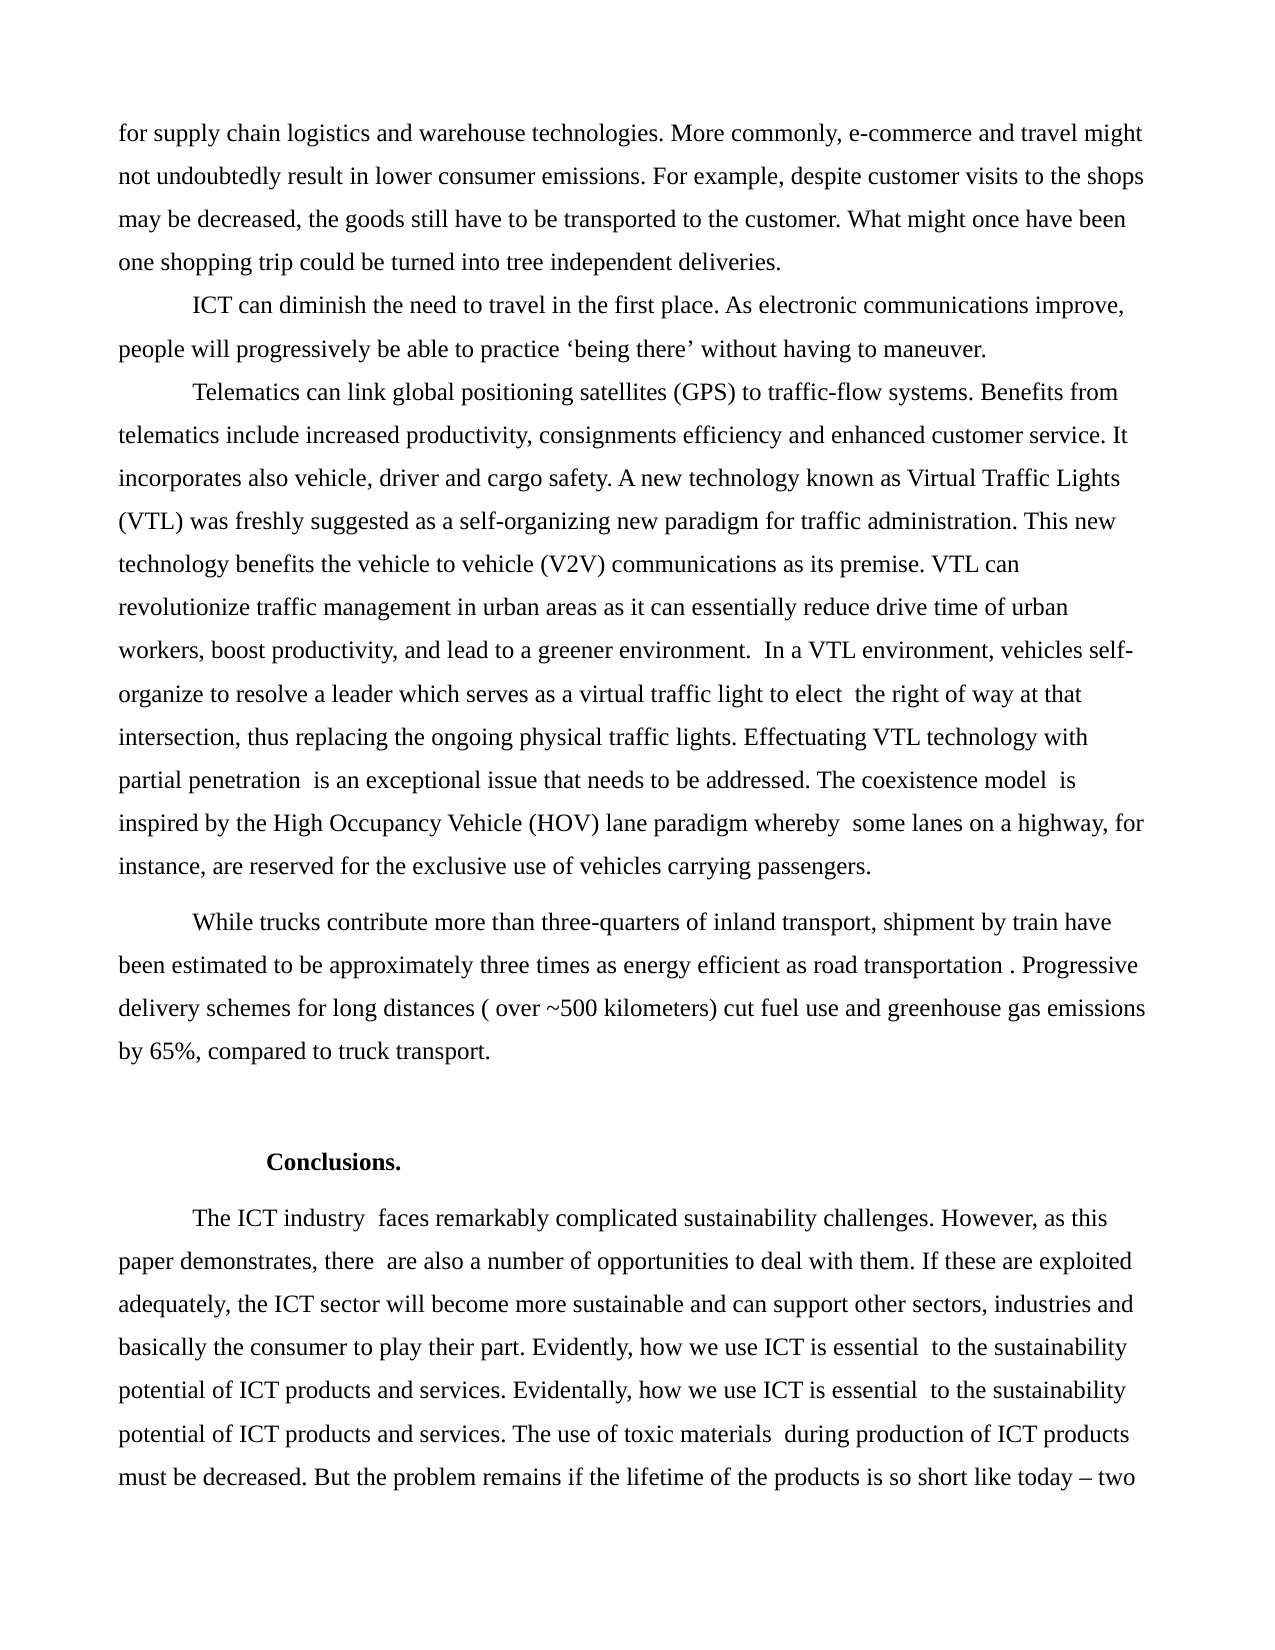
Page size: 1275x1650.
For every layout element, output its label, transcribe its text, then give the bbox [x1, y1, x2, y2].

text Conclusions. [118, 1147, 1157, 1176]
text The ICT industry faces remarkably complicated sustainability challenges. However, as this paper demonstrates, there are also a number of opportunities to deal with them. If these are exploited adequately, the ICT sector will become more sustainable and can support other sectors, industries and basically the consumer to play their part. Evidently, how we use ICT is essential to the sustainability potential of ICT products and services. Evidentally, how we use ICT is essential to the sustainability potential of ICT products and services. The use of toxic materials during production of ICT products must be decreased. But the problem remains if the lifetime of the products is so short like today – two [118, 1203, 1157, 1491]
text While trucks contribute more than three-quarters of inland transport, shipment by train have been estimated to be approximately three times as energy efficient as road transportation . Progressive delivery schemes for long distances ( over ~500 kilometers) cut fuel use and greenhouse gas emissions by 65%, compared to truck transport. [118, 907, 1157, 1065]
text for supply chain logistics and warehouse technologies. More commonly, e-commerce and travel might not undoubtedly result in lower consumer emissions. For example, despite customer visits to the shops may be decreased, the goods still have to be transported to the customer. What might once have been one shopping trip could be turned into tree independent deliveries. ICT can diminish the need to travel in the first place. As electronic communications improve, people will progressively be able to practice ‘being there’ without having to maneuver. Telematics can link global positioning satellites (GPS) to traffic-flow systems. Benefits from telematics include increased productivity, consignments efficiency and enhanced customer service. It incorporates also vehicle, driver and cargo safety. A new technology known as Virtual Traffic Lights (VTL) was freshly suggested as a self-organizing new paradigm for traffic administration. This new technology benefits the vehicle to vehicle (V2V) communications as its premise. VTL can revolutionize traffic management in urban areas as it can essentially reduce drive time of urban workers, boost productivity, and lead to a greener environment. In a VTL environment, vehicles self-organize to resolve a leader which serves as a virtual traffic light to elect the right of way at that intersection, thus replacing the ongoing physical traffic lights. Effectuating VTL technology with partial penetration is an exceptional issue that needs to be addressed. The coexistence model is inspired by the High Occupancy Vehicle (HOV) lane paradigm whereby some lanes on a highway, for instance, are reserved for the exclusive use of vehicles carrying passengers. [118, 118, 1157, 880]
